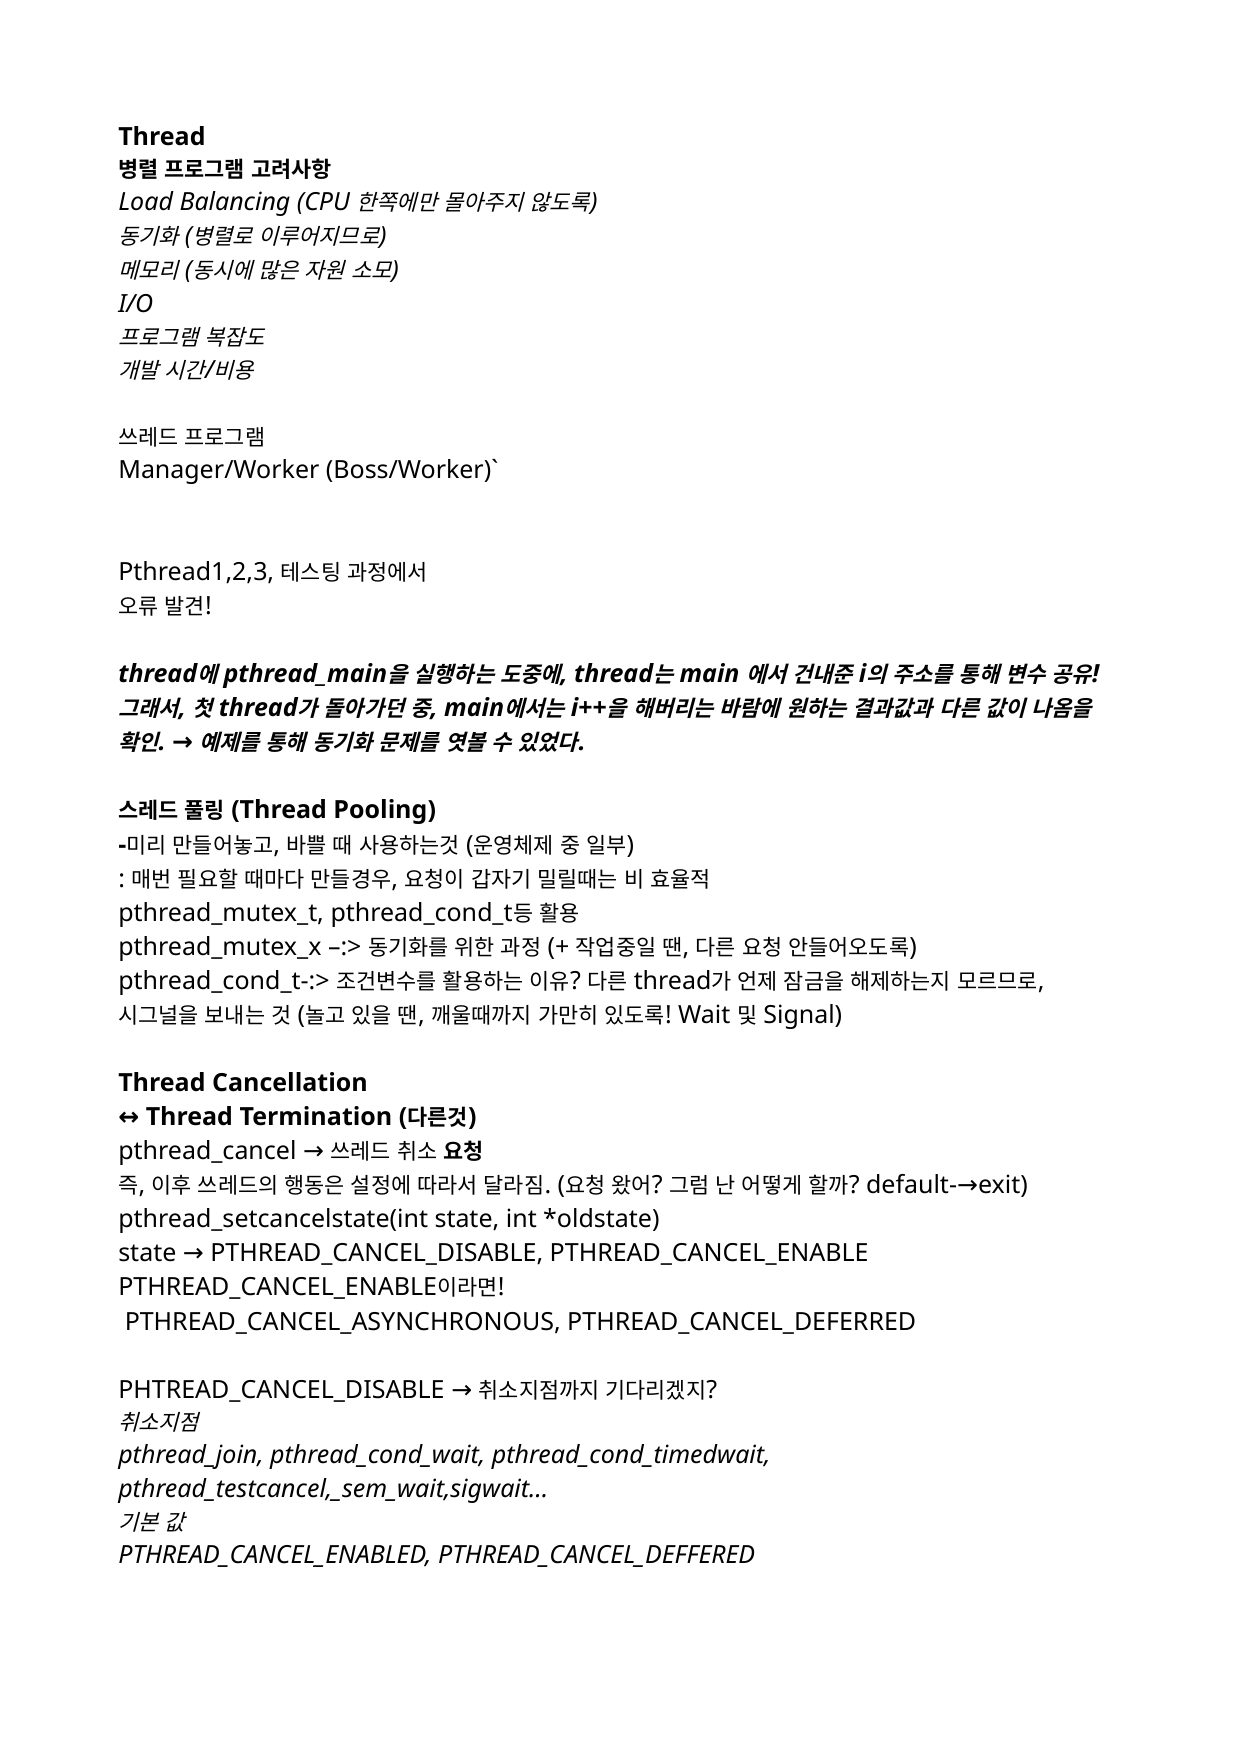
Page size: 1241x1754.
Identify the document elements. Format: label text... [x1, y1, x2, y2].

text 취소지점 [118, 1405, 1122, 1437]
text pthread_join, pthread_cond_wait, pthread_cond_timedwait, pthread_testcancel,_sem_wait,sigwait… [118, 1437, 1122, 1505]
text state → PTHREAD_CANCEL_DISABLE, PTHREAD_CANCEL_ENABLE [118, 1235, 1122, 1269]
text PTHREAD_CANCEL_ENABLE이라면! [118, 1269, 1122, 1303]
text Manager/Worker (Boss/Worker)` [118, 452, 1122, 486]
text 병렬 프로그램 고려사항 [118, 152, 1122, 184]
text Load Balancing (CPU 한쪽에만 몰아주지 않도록) [118, 184, 1122, 218]
text Thread [118, 118, 1122, 152]
text thread에 pthread_main을 실행하는 도중에, thread는 main 에서 건내준 i의 주소를 통해 변수 공유! [118, 656, 1122, 690]
text -미리 만들어놓고, 바쁠 때 사용하는것 (운영체제 중 일부) [118, 826, 1122, 860]
text 스레드 풀링 (Thread Pooling) [118, 792, 1122, 826]
text 그래서, 첫 thread가 돌아가던 중, main에서는 i++을 해버리는 바람에 원하는 결과값과 다른 값이 나옴을 확인. → 예제를 통해 동기화 문제를 엿볼 수 있었다. [118, 690, 1122, 758]
text pthread_cancel → 쓰레드 취소 요청 [118, 1133, 1122, 1167]
text 개발 시간/비용 [118, 352, 1122, 386]
text pthread_mutex_t, pthread_cond_t등 활용 [118, 894, 1122, 928]
text I/O [118, 286, 1122, 320]
text 동기화 (병렬로 이루어지므로) [118, 218, 1122, 252]
text 오류 발견! [118, 588, 1122, 622]
text PTHREAD_CANCEL_ASYNCHRONOUS, PTHREAD_CANCEL_DEFERRED [118, 1303, 1122, 1337]
text pthread_mutex_x –:> 동기화를 위한 과정 (+ 작업중일 땐, 다른 요청 안들어오도록) [118, 928, 1122, 962]
text 쓰레드 프로그램 [118, 420, 1122, 452]
text 즉, 이후 쓰레드의 행동은 설정에 따라서 달라짐. (요청 왔어? 그럼 난 어떻게 할까? default-→exit) [118, 1167, 1122, 1201]
text PTHREAD_CANCEL_ENABLED, PTHREAD_CANCEL_DEFFERED [118, 1537, 1122, 1571]
text Thread Cancellation [118, 1065, 1122, 1099]
text pthread_setcancelstate(int state, int *oldstate) [118, 1201, 1122, 1235]
text Pthread1,2,3, 테스팅 과정에서 [118, 554, 1122, 588]
text 기본 값 [118, 1505, 1122, 1537]
text 메모리 (동시에 많은 자원 소모) [118, 252, 1122, 286]
text 프로그램 복잡도 [118, 320, 1122, 352]
text ↔ Thread Termination (다른것) [118, 1099, 1122, 1133]
text : 매번 필요할 때마다 만들경우, 요청이 갑자기 밀릴때는 비 효율적 [118, 860, 1122, 894]
text pthread_cond_t-:> 조건변수를 활용하는 이유? 다른 thread가 언제 잠금을 해제하는지 모르므로, 시그널을 보내는 것 (놀고 있을 땐, 깨울때까지 가만히 있도록! Wait 및 Signal) [118, 962, 1122, 1031]
text PHTREAD_CANCEL_DISABLE → 취소지점까지 기다리겠지? [118, 1371, 1122, 1405]
